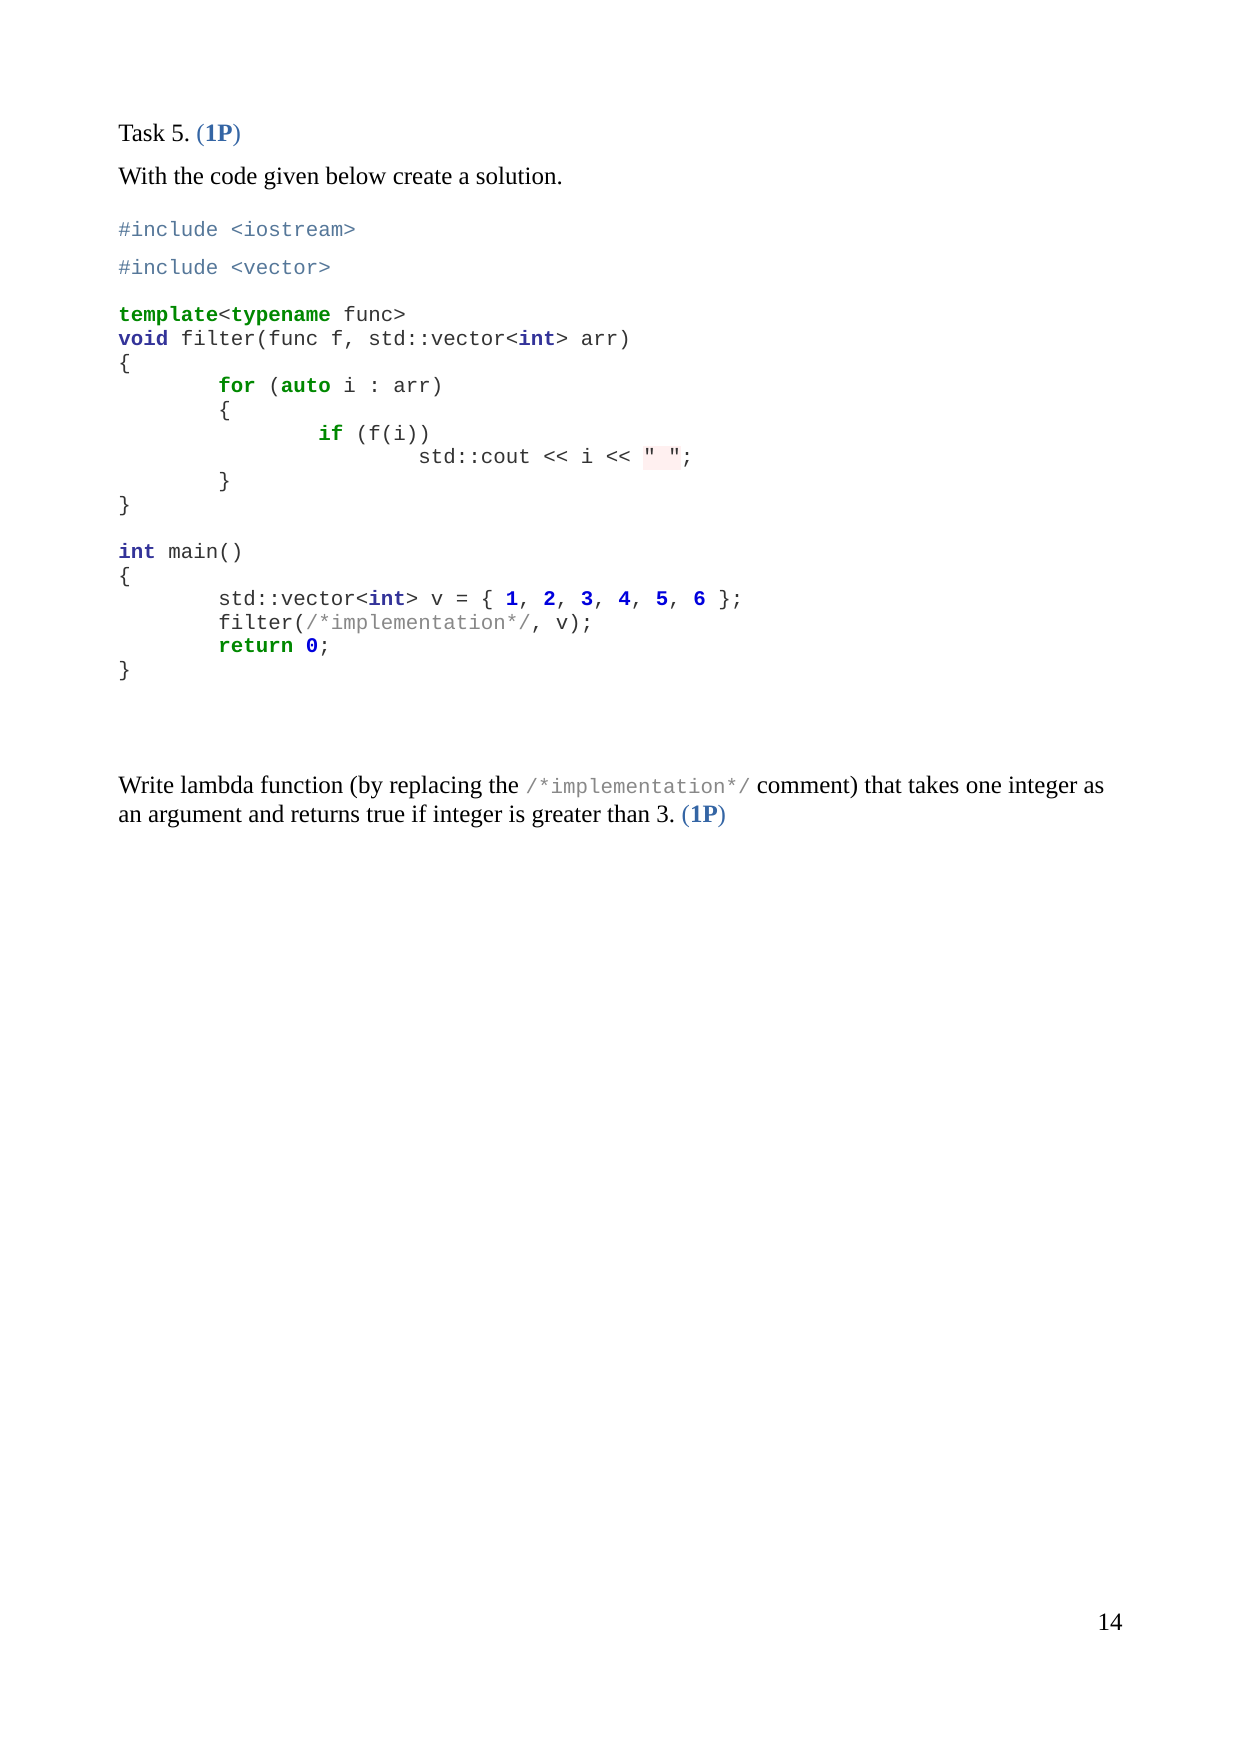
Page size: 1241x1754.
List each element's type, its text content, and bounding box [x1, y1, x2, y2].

text #include <vector> [118, 257, 1122, 281]
text std::vector<int> v = { 1, 2, 3, 4, 5, 6 }; [118, 588, 1122, 612]
text void filter(func f, std::vector<int> arr) [118, 328, 1122, 352]
text template<typename func> [118, 304, 1122, 328]
text } [118, 470, 1122, 494]
text std::cout << i << " "; [118, 446, 1122, 470]
text Write lambda function (by replacing the /*implementation*/ comment) that takes one integer as an argument and returns true if integer is greater than 3. (1P) [118, 712, 1122, 828]
text return 0; [118, 636, 1122, 659]
text { [118, 352, 1122, 375]
text With the code given below create a solution. #include <iostream> [118, 161, 1122, 243]
text } [118, 494, 1122, 517]
text for (auto i : arr) [118, 375, 1122, 399]
text if (f(i)) [118, 423, 1122, 446]
text filter(/*implementation*/, v); [118, 612, 1122, 636]
text Task 5. (1P) [118, 118, 1122, 147]
text { [118, 564, 1122, 588]
text { [118, 399, 1122, 423]
text int main() [118, 541, 1122, 564]
text } [118, 659, 1122, 683]
